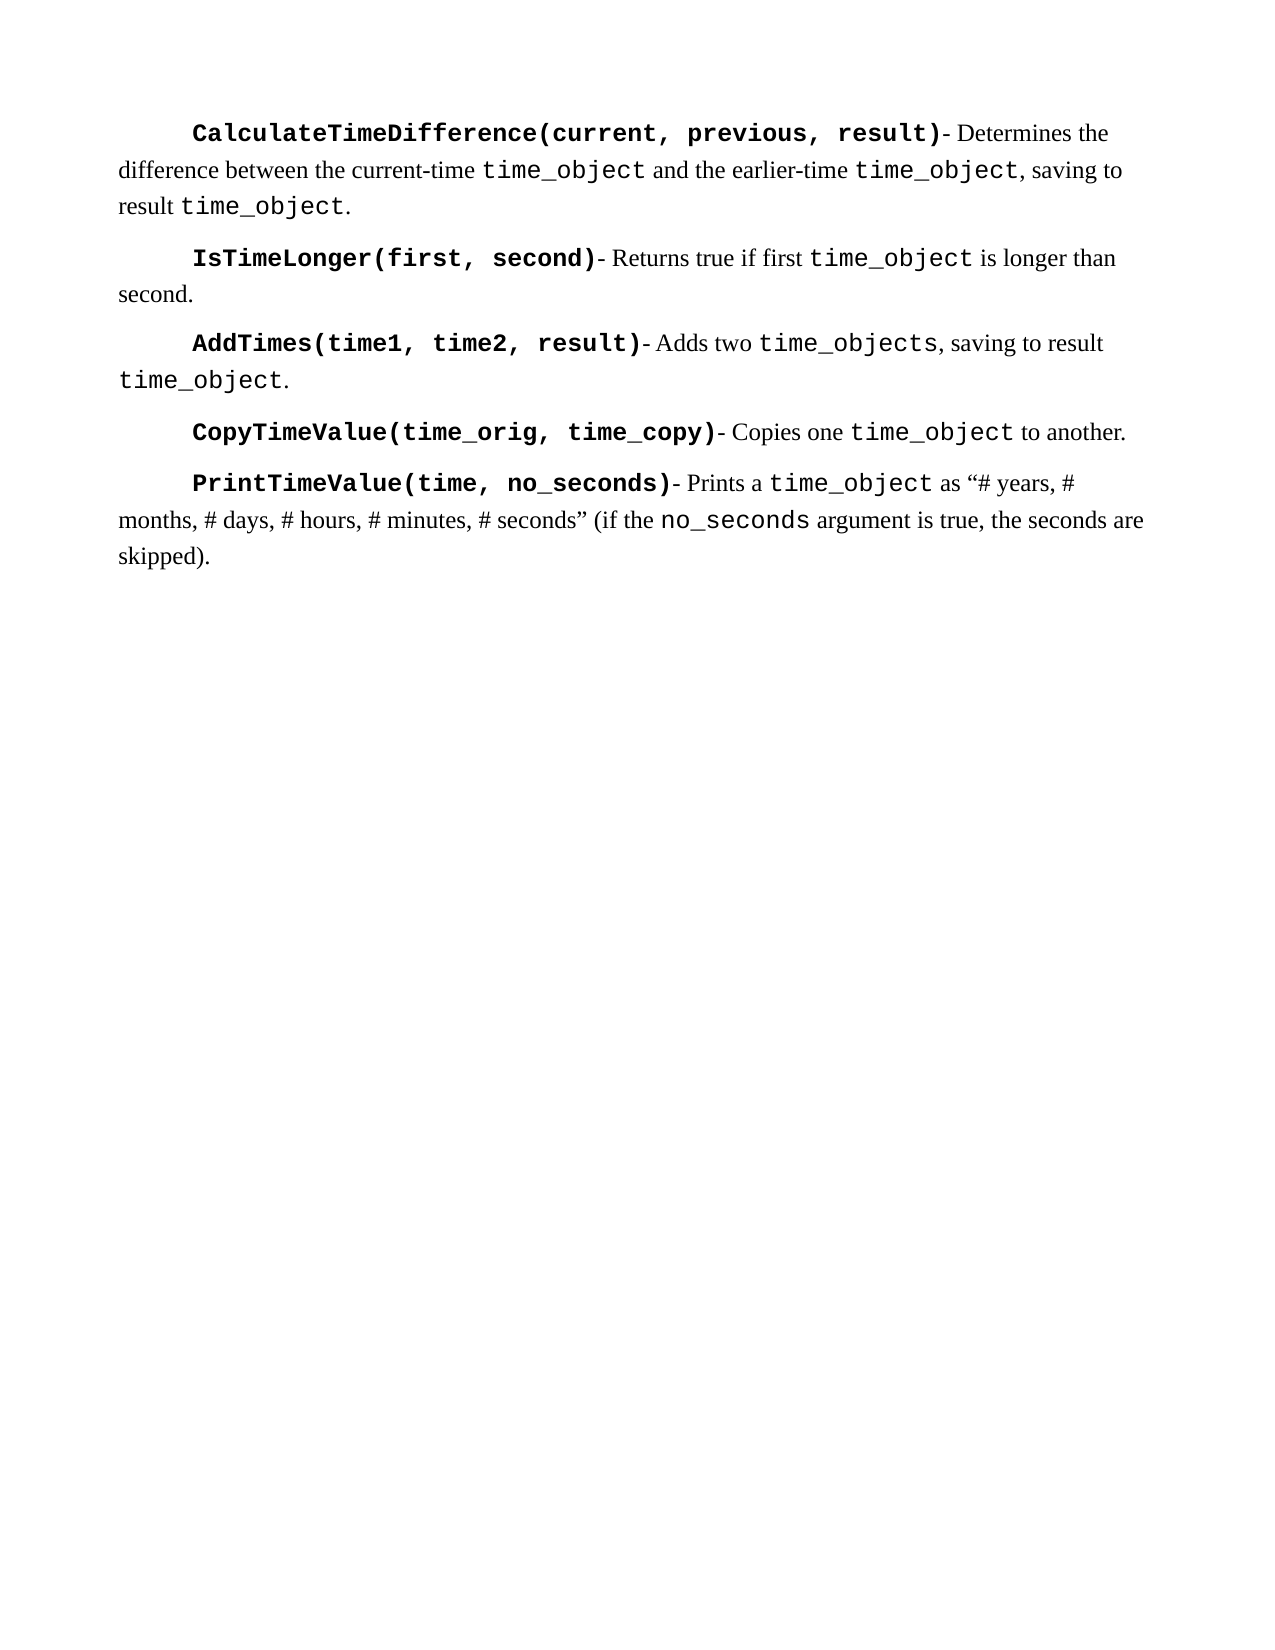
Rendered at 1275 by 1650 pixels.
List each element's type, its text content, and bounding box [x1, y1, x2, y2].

text CalculateTimeDifference(current, previous, result)- Determines the difference between the current-time time_object and the earlier-time time_object, saving to result time_object. [118, 118, 1157, 222]
text PrintTimeValue(time, no_seconds)- Prints a time_object as “# years, # months, # days, # hours, # minutes, # seconds” (if the no_seconds argument is true, the seconds are skipped). [118, 468, 1157, 570]
text AddTimes(time1, time2, result)- Adds two time_objects, saving to result time_object. [118, 328, 1157, 396]
text CopyTimeValue(time_orig, time_copy)- Copies one time_object to another. [118, 417, 1157, 447]
text IsTimeLonger(first, second)- Returns true if first time_object is longer than second. [118, 243, 1157, 308]
